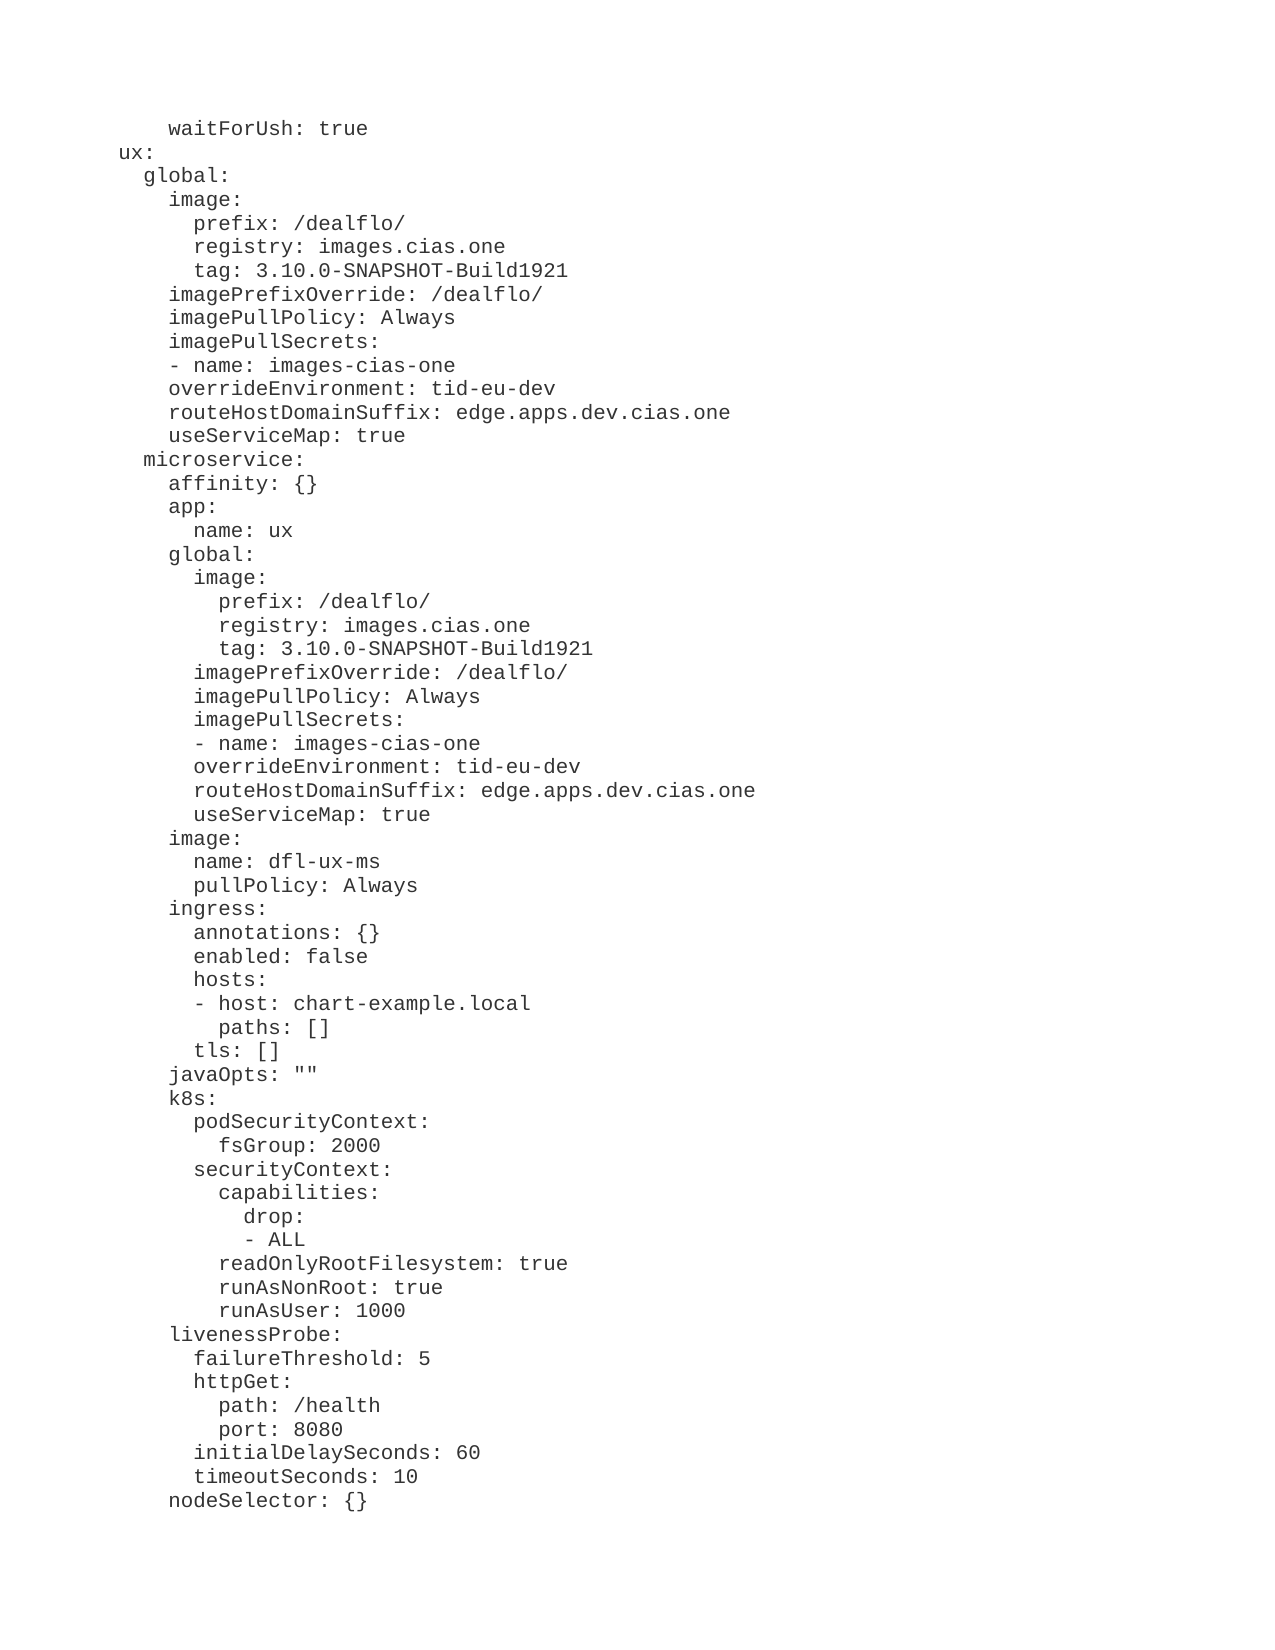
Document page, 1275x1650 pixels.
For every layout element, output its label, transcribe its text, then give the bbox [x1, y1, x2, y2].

text path: /health [118, 1395, 1157, 1419]
text prefix: /dealflo/ [118, 591, 1157, 615]
text httpGet: [118, 1371, 1157, 1395]
text global: [118, 544, 1157, 567]
text timeoutSeconds: 10 [118, 1466, 1157, 1489]
text k8s: [118, 1088, 1157, 1111]
text ingress: [118, 898, 1157, 922]
text podSecurityContext: [118, 1111, 1157, 1135]
text drop: [118, 1206, 1157, 1229]
text microservice: [118, 449, 1157, 473]
text useServiceMap: true [118, 426, 1157, 449]
text pullPolicy: Always [118, 875, 1157, 898]
text affinity: {} [118, 473, 1157, 496]
text hosts: [118, 969, 1157, 993]
text image: [118, 827, 1157, 851]
text livenessProbe: [118, 1324, 1157, 1348]
text imagePrefixOverride: /dealflo/ [118, 662, 1157, 686]
text securityContext: [118, 1158, 1157, 1182]
text readOnlyRootFilesystem: true [118, 1253, 1157, 1277]
text routeHostDomainSuffix: edge.apps.dev.cias.one [118, 402, 1157, 426]
text imagePrefixOverride: /dealflo/ [118, 284, 1157, 307]
text imagePullPolicy: Always [118, 686, 1157, 709]
text capabilities: [118, 1182, 1157, 1206]
text global: [118, 165, 1157, 189]
text waitForUsh: true [118, 118, 1157, 142]
text paths: [] [118, 1017, 1157, 1040]
text tag: 3.10.0-SNAPSHOT-Build1921 [118, 638, 1157, 662]
text registry: images.cias.one [118, 236, 1157, 260]
text javaOpts: "" [118, 1064, 1157, 1088]
text fsGroup: 2000 [118, 1135, 1157, 1158]
text registry: images.cias.one [118, 615, 1157, 638]
text imagePullSecrets: [118, 709, 1157, 733]
text runAsUser: 1000 [118, 1300, 1157, 1324]
text imagePullSecrets: [118, 331, 1157, 354]
text name: dfl-ux-ms [118, 851, 1157, 875]
text nodeSelector: {} [118, 1489, 1157, 1513]
text tag: 3.10.0-SNAPSHOT-Build1921 [118, 260, 1157, 284]
text routeHostDomainSuffix: edge.apps.dev.cias.one [118, 780, 1157, 804]
text annotations: {} [118, 922, 1157, 946]
text overrideEnvironment: tid-eu-dev [118, 378, 1157, 402]
text failureThreshold: 5 [118, 1348, 1157, 1371]
text image: [118, 189, 1157, 213]
text ux: [118, 142, 1157, 165]
text - host: chart-example.local [118, 993, 1157, 1017]
text port: 8080 [118, 1419, 1157, 1442]
text prefix: /dealflo/ [118, 213, 1157, 236]
text initialDelaySeconds: 60 [118, 1442, 1157, 1466]
text image: [118, 567, 1157, 591]
text useServiceMap: true [118, 804, 1157, 827]
text app: [118, 496, 1157, 520]
text - name: images-cias-one [118, 354, 1157, 378]
text enabled: false [118, 946, 1157, 969]
text overrideEnvironment: tid-eu-dev [118, 757, 1157, 780]
text imagePullPolicy: Always [118, 307, 1157, 331]
text tls: [] [118, 1040, 1157, 1064]
text runAsNonRoot: true [118, 1277, 1157, 1300]
text - ALL [118, 1229, 1157, 1253]
text - name: images-cias-one [118, 733, 1157, 757]
text name: ux [118, 520, 1157, 544]
